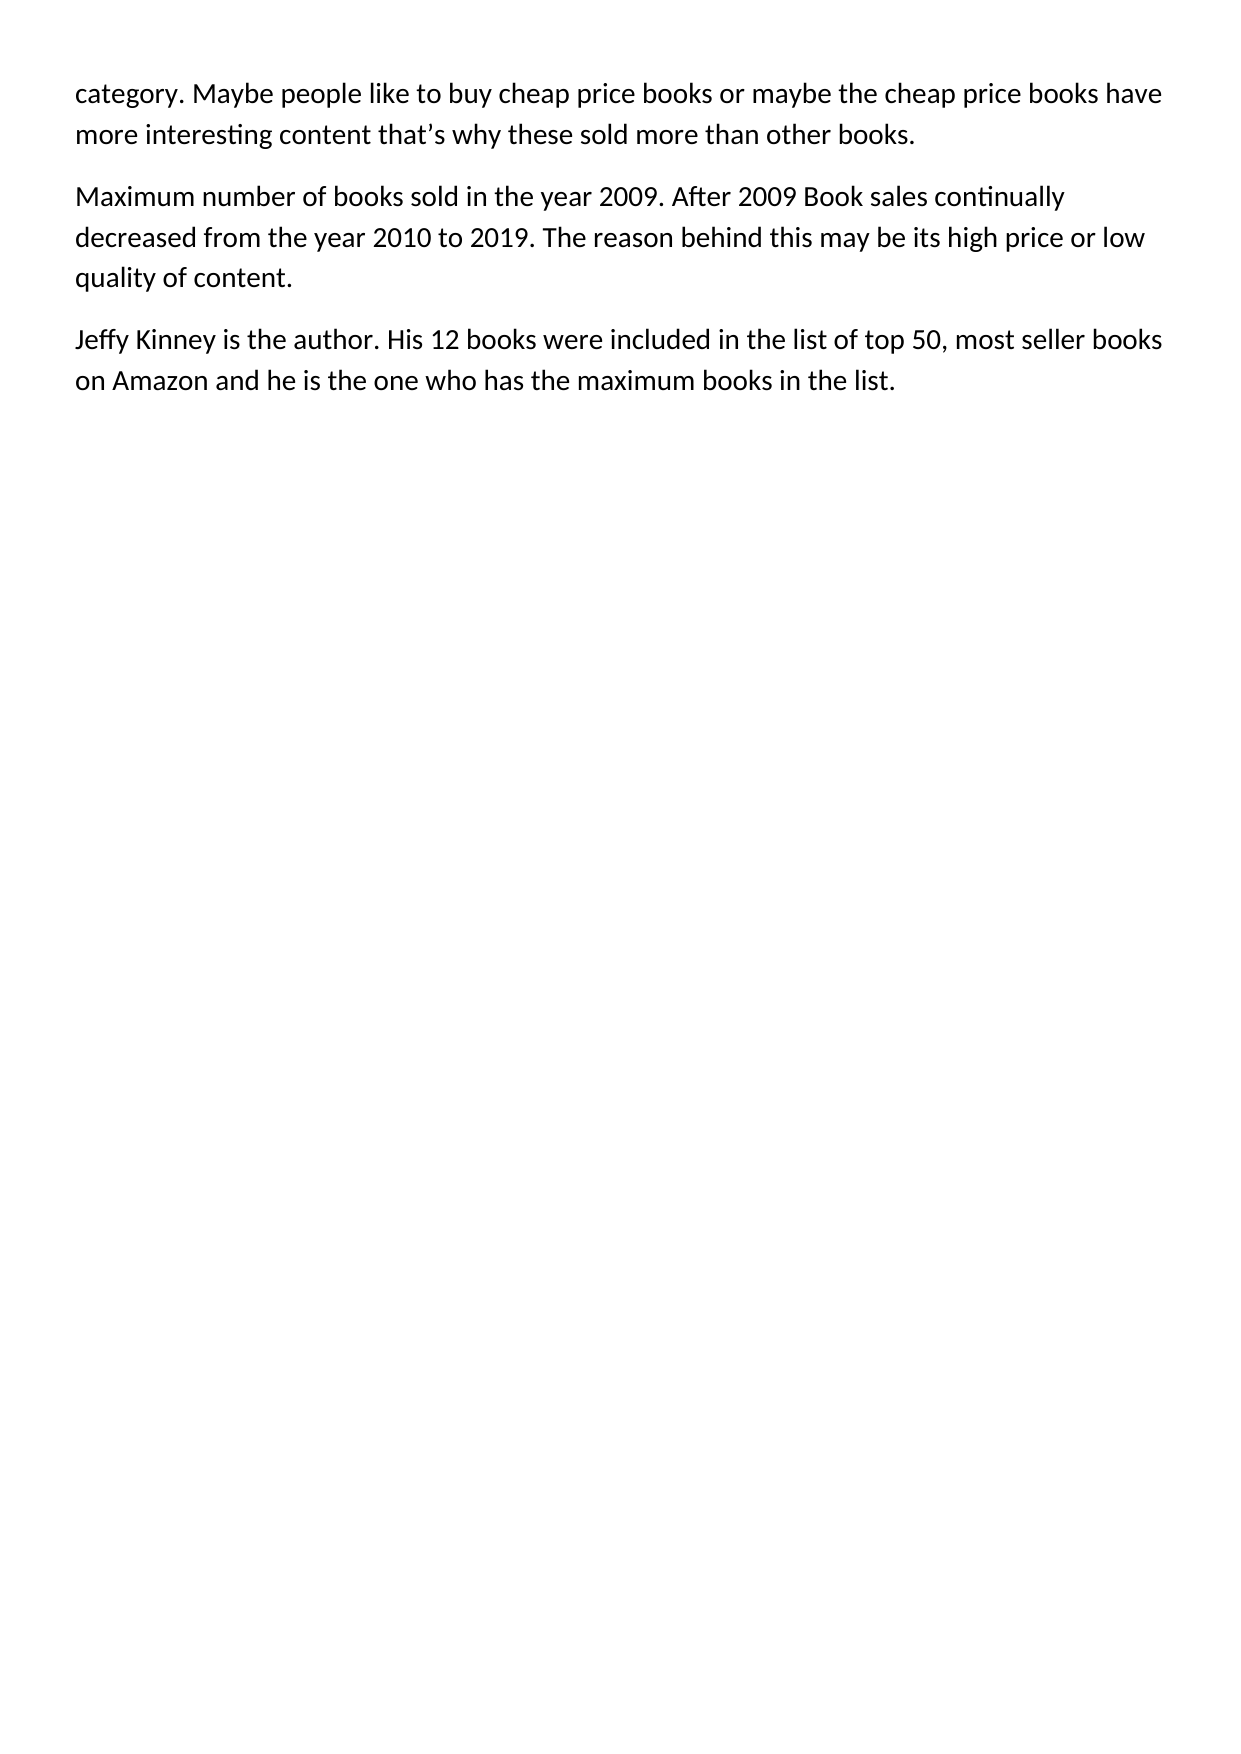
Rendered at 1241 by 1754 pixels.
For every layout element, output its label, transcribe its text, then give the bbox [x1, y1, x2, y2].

text Maximum number of books sold in the year 2009. After 2009 Book sales continually decreased from the year 2010 to 2019. The reason behind this may be its high price or low quality of content. [75, 178, 1165, 295]
text Jeffy Kinney is the author. His 12 books were included in the list of top 50, most seller books on Amazon and he is the one who has the maximum books in the list. [75, 321, 1165, 398]
text category. Maybe people like to buy cheap price books or maybe the cheap price books have more interesting content that’s why these sold more than other books. [75, 75, 1165, 152]
